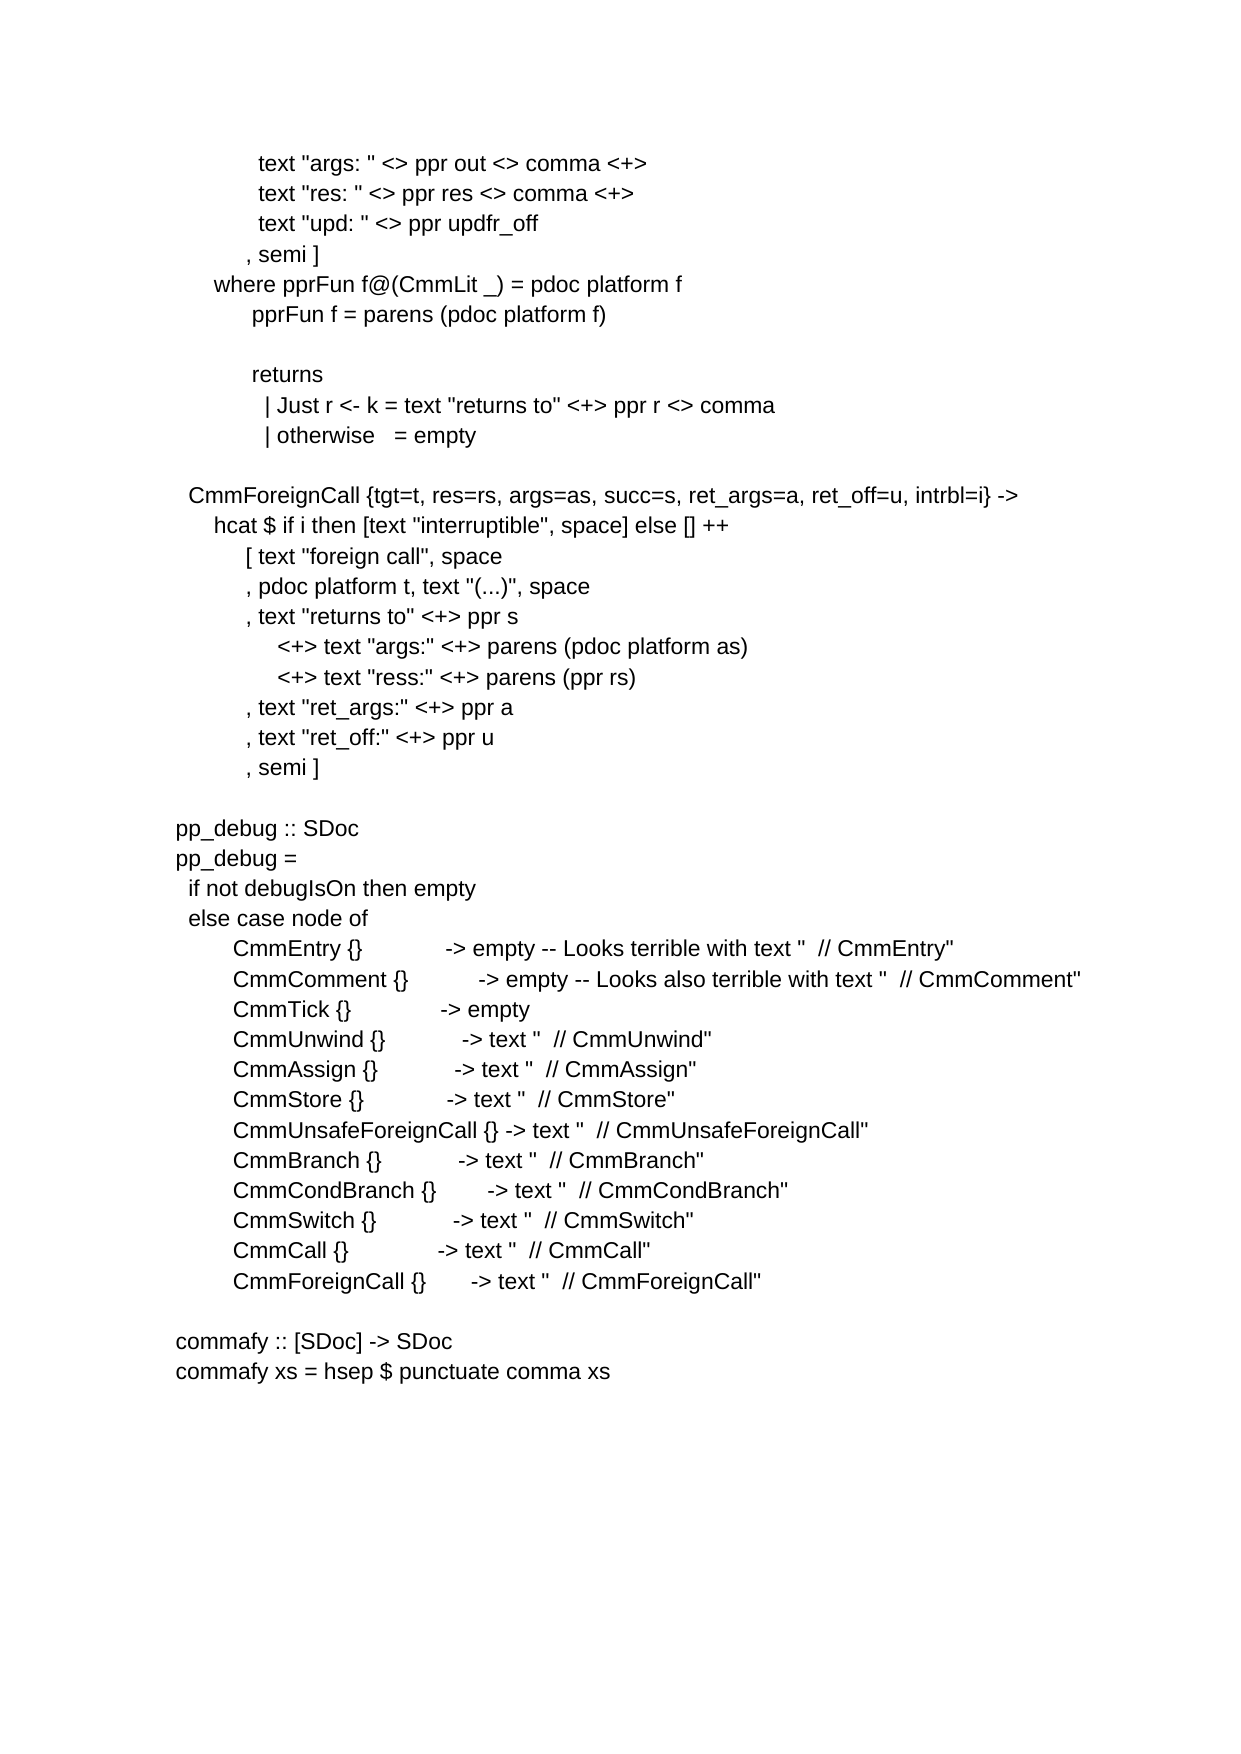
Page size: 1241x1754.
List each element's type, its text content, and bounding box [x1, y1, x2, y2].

text CmmStore {} -> text " // CmmStore" [150, 1086, 1090, 1113]
text else case node of [150, 905, 1090, 932]
text CmmComment {} -> empty -- Looks also terrible with text " // CmmComment" [150, 966, 1090, 992]
text pp_debug :: SDoc [150, 814, 1090, 841]
text returns [150, 361, 1090, 388]
text CmmForeignCall {tgt=t, res=rs, args=as, succ=s, ret_args=a, ret_off=u, intrbl=i} -> [150, 482, 1090, 509]
text <+> text "ress:" <+> parens (ppr rs) [150, 663, 1090, 690]
text where pprFun f@(CmmLit _) = pdoc platform f [150, 271, 1090, 297]
text | otherwise = empty [150, 422, 1090, 448]
text CmmUnwind {} -> text " // CmmUnwind" [150, 1026, 1090, 1052]
text <+> text "args:" <+> parens (pdoc platform as) [150, 633, 1090, 660]
text text "args: " <> ppr out <> comma <+> [150, 150, 1090, 176]
text , pdoc platform t, text "(...)", space [150, 573, 1090, 599]
text CmmBranch {} -> text " // CmmBranch" [150, 1147, 1090, 1173]
text [ text "foreign call", space [150, 543, 1090, 569]
text text "upd: " <> ppr updfr_off [150, 210, 1090, 237]
text , text "ret_off:" <+> ppr u [150, 724, 1090, 750]
text CmmUnsafeForeignCall {} -> text " // CmmUnsafeForeignCall" [150, 1117, 1090, 1143]
text CmmSwitch {} -> text " // CmmSwitch" [150, 1207, 1090, 1234]
text hcat $ if i then [text "interruptible", space] else [] ++ [150, 512, 1090, 539]
text CmmEntry {} -> empty -- Looks terrible with text " // CmmEntry" [150, 935, 1090, 962]
text if not debugIsOn then empty [150, 875, 1090, 901]
text commafy xs = hsep $ punctuate comma xs [150, 1358, 1090, 1385]
text , semi ] [150, 754, 1090, 781]
text pp_debug = [150, 845, 1090, 871]
text CmmCall {} -> text " // CmmCall" [150, 1237, 1090, 1264]
text , text "returns to" <+> ppr s [150, 603, 1090, 629]
text CmmCondBranch {} -> text " // CmmCondBranch" [150, 1177, 1090, 1203]
text , text "ret_args:" <+> ppr a [150, 694, 1090, 720]
text CmmAssign {} -> text " // CmmAssign" [150, 1056, 1090, 1083]
text commafy :: [SDoc] -> SDoc [150, 1328, 1090, 1354]
text CmmForeignCall {} -> text " // CmmForeignCall" [150, 1268, 1090, 1294]
text pprFun f = parens (pdoc platform f) [150, 301, 1090, 327]
text , semi ] [150, 241, 1090, 267]
text text "res: " <> ppr res <> comma <+> [150, 180, 1090, 207]
text CmmTick {} -> empty [150, 996, 1090, 1022]
text | Just r <- k = text "returns to" <+> ppr r <> comma [150, 392, 1090, 418]
